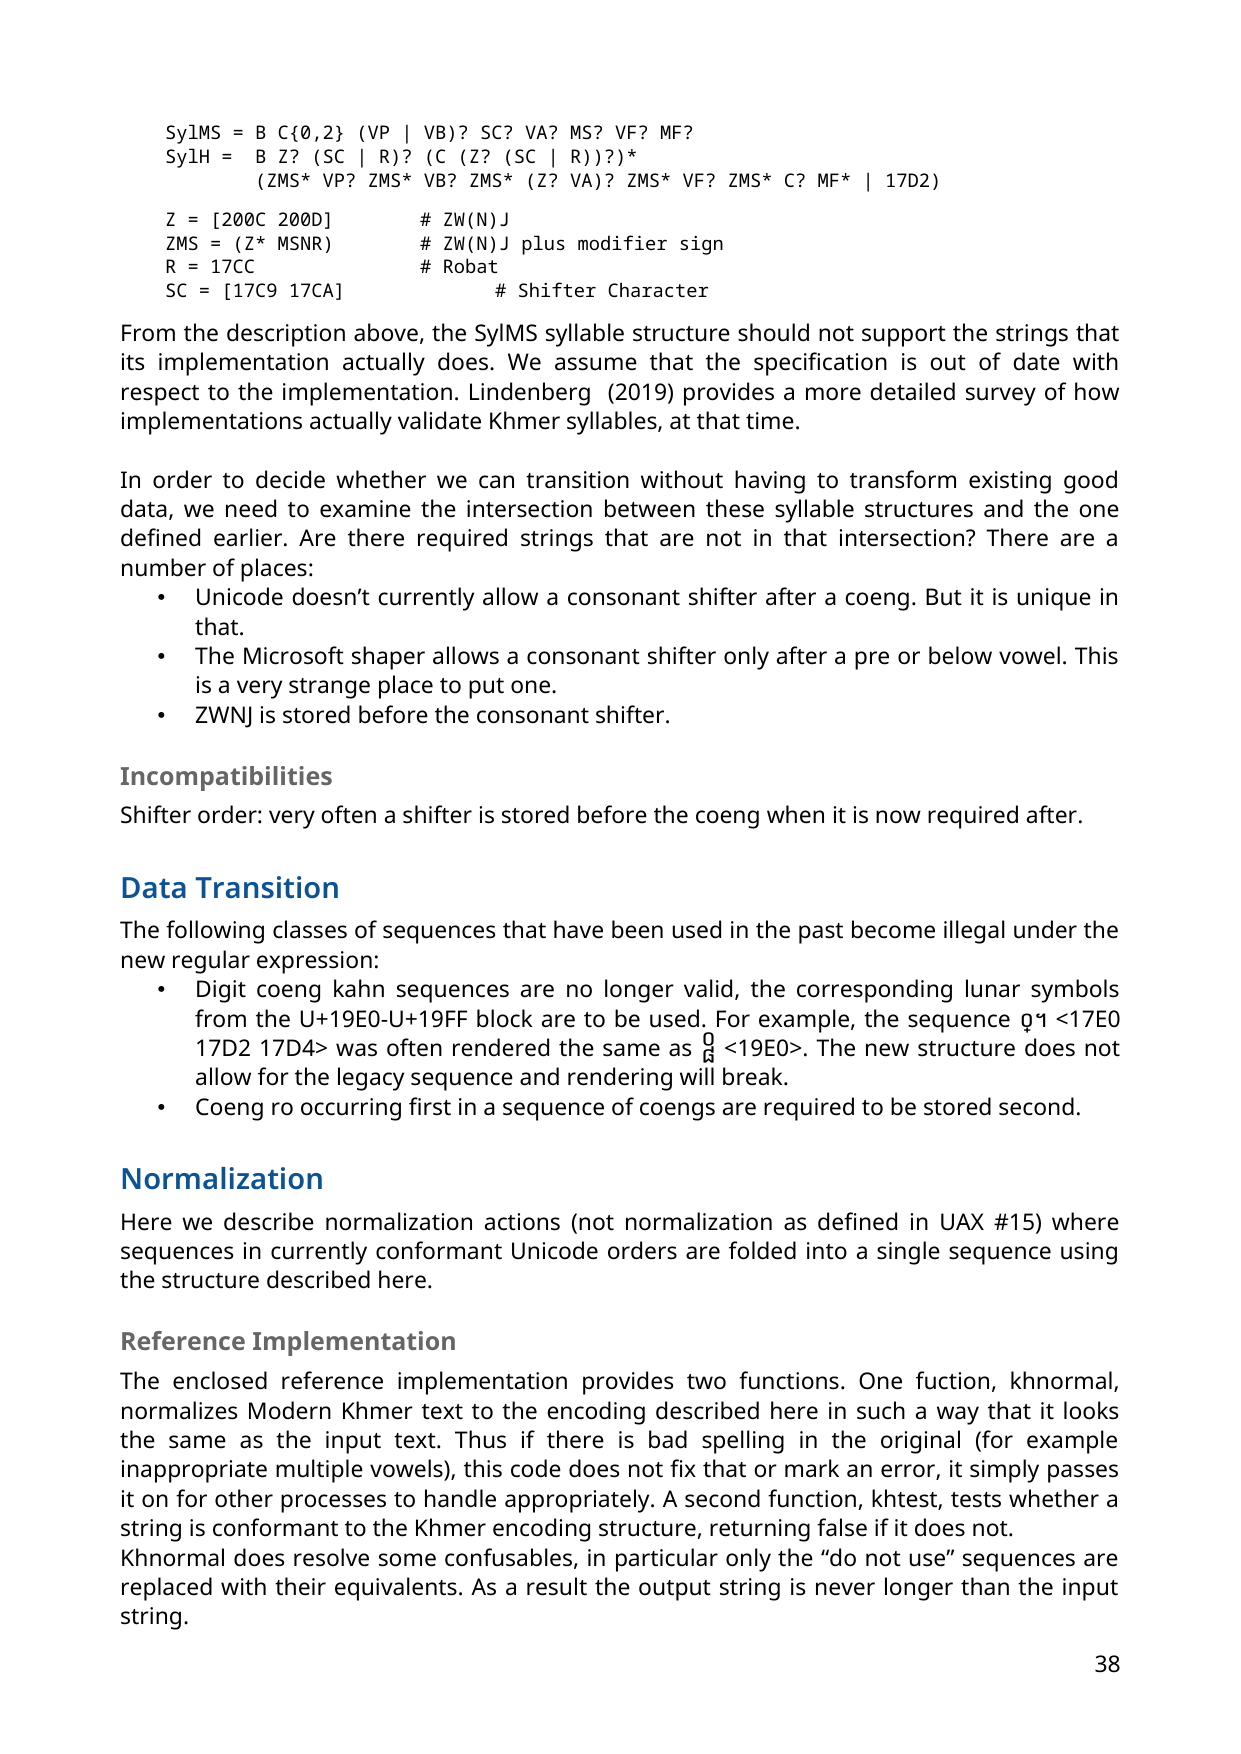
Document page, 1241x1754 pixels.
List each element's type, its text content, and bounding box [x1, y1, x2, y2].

subtitle Data Transition [120, 867, 1121, 907]
list Unicode doesn’t currently allow a consonant shifter after a coeng. But it is unique in that. [157, 582, 1121, 641]
text The following classes of sequences that have been used in the past become illegal under the new regular expression: [120, 915, 1121, 974]
text From the description above, the SylMS syllable structure should not support the strings that its implementation actually does. We assume that the specification is out of date with respect to the implementation. Lindenberg (2019) provides a more detailed survey of how implementations actually validate Khmer syllables, at that time. [120, 318, 1121, 435]
text Khnormal does resolve some confusables, in particular only the “do not use” sequences are replaced with their equivalents. As a result the output string is never longer than the input string. [120, 1542, 1121, 1631]
text Here we describe normalization actions (not normalization as defined in UAX #15) where sequences in currently conformant Unicode orders are folded into a single sequence using the structure described here. [120, 1207, 1121, 1295]
text The enclosed reference implementation provides two functions. One fuction, khnormal, normalizes Modern Khmer text to the encoding described here in such a way that it looks the same as the input text. Thus if there is bad spelling in the original (for example inappropriate multiple vowels), this code does not fix that or mark an error, it simply passes it on for other processes to handle appropriately. A second function, khtest, tests whether a string is conformant to the Khmer encoding structure, returning false if it does not. [120, 1366, 1121, 1542]
list Digit coeng kahn sequences are no longer valid, the corresponding lunar symbols from the U+19E0-U+19FF block are to be used. For example, the sequence ០្។ <17E0 17D2 17D4> was often rendered the same as ᧠ <19E0>. The new structure does not allow for the legacy sequence and rendering will break. [157, 974, 1121, 1092]
list Coeng ro occurring first in a sequence of coengs are required to be stored second. [157, 1092, 1121, 1121]
subtitle Normalization [120, 1158, 1121, 1198]
text Z = [200C 200D] # ZW(N)J ZMS = (Z* MSNR) # ZW(N)J plus modifier sign R = 17CC # Robat SC = [17C9 17CA] # Shifter Character [165, 207, 1121, 303]
list The Microsoft shaper allows a consonant shifter only after a pre or below vowel. This is a very strange place to put one. [157, 641, 1121, 699]
subtitle Incompatibilities [120, 758, 1121, 792]
text SylMS = B C{0,2} (VP | VB)? SC? VA? MS? VF? MF? SylH = B Z? (SC | R)? (C (Z? (SC | R))?)* (ZMS* VP? ZMS* VB? ZMS* (Z? VA)? ZMS* VF? ZMS* C? MF* | 17D2) [165, 120, 1121, 192]
text In order to decide whether we can transition without having to transform existing good data, we need to examine the intersection between these syllable structures and the one defined earlier. Are there required strings that are not in that intersection? There are a number of places: [120, 464, 1121, 582]
text Shifter order: very often a shifter is stored before the coeng when it is now required after. [120, 801, 1121, 830]
subtitle Reference Implementation [120, 1324, 1121, 1358]
list ZWNJ is stored before the consonant shifter. [157, 699, 1121, 729]
